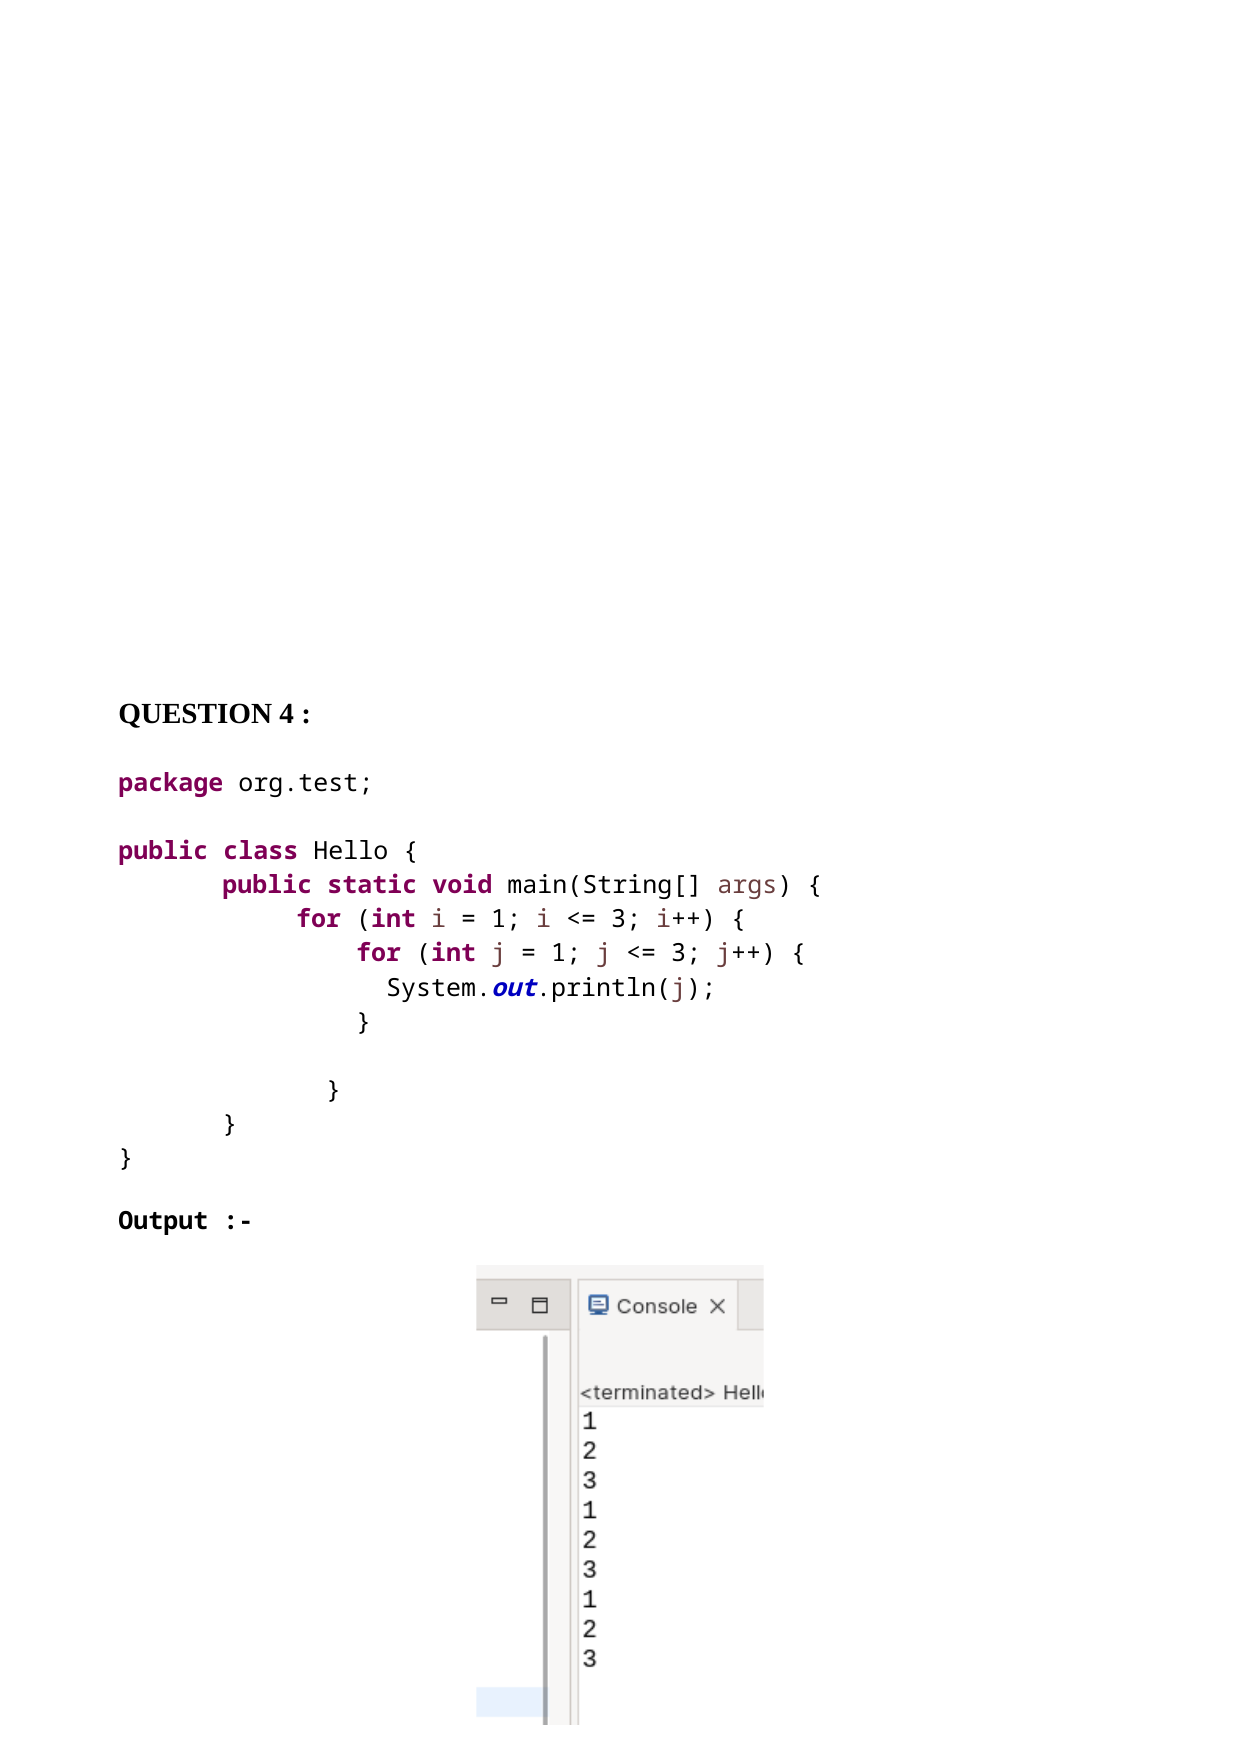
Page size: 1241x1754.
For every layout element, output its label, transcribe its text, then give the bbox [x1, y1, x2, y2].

picture [476, 1265, 764, 1725]
text [118, 1327, 476, 1634]
text Output :- [118, 1202, 1122, 1236]
text for (int j = 1; j <= 3; j++) { [118, 935, 1122, 969]
text } [118, 1071, 1122, 1105]
text System.out.println(j); [118, 969, 1122, 1003]
text public class Hello { [118, 833, 1122, 867]
text [764, 1327, 1122, 1634]
text for (int i = 1; i <= 3; i++) { [118, 901, 1122, 935]
text } [118, 1003, 1122, 1037]
text } [118, 1139, 1122, 1173]
text public static void main(String[] args) { [118, 867, 1122, 901]
text QUESTION 4 : [118, 697, 1122, 731]
text package org.test; [118, 765, 1122, 799]
text } [118, 1105, 1122, 1139]
